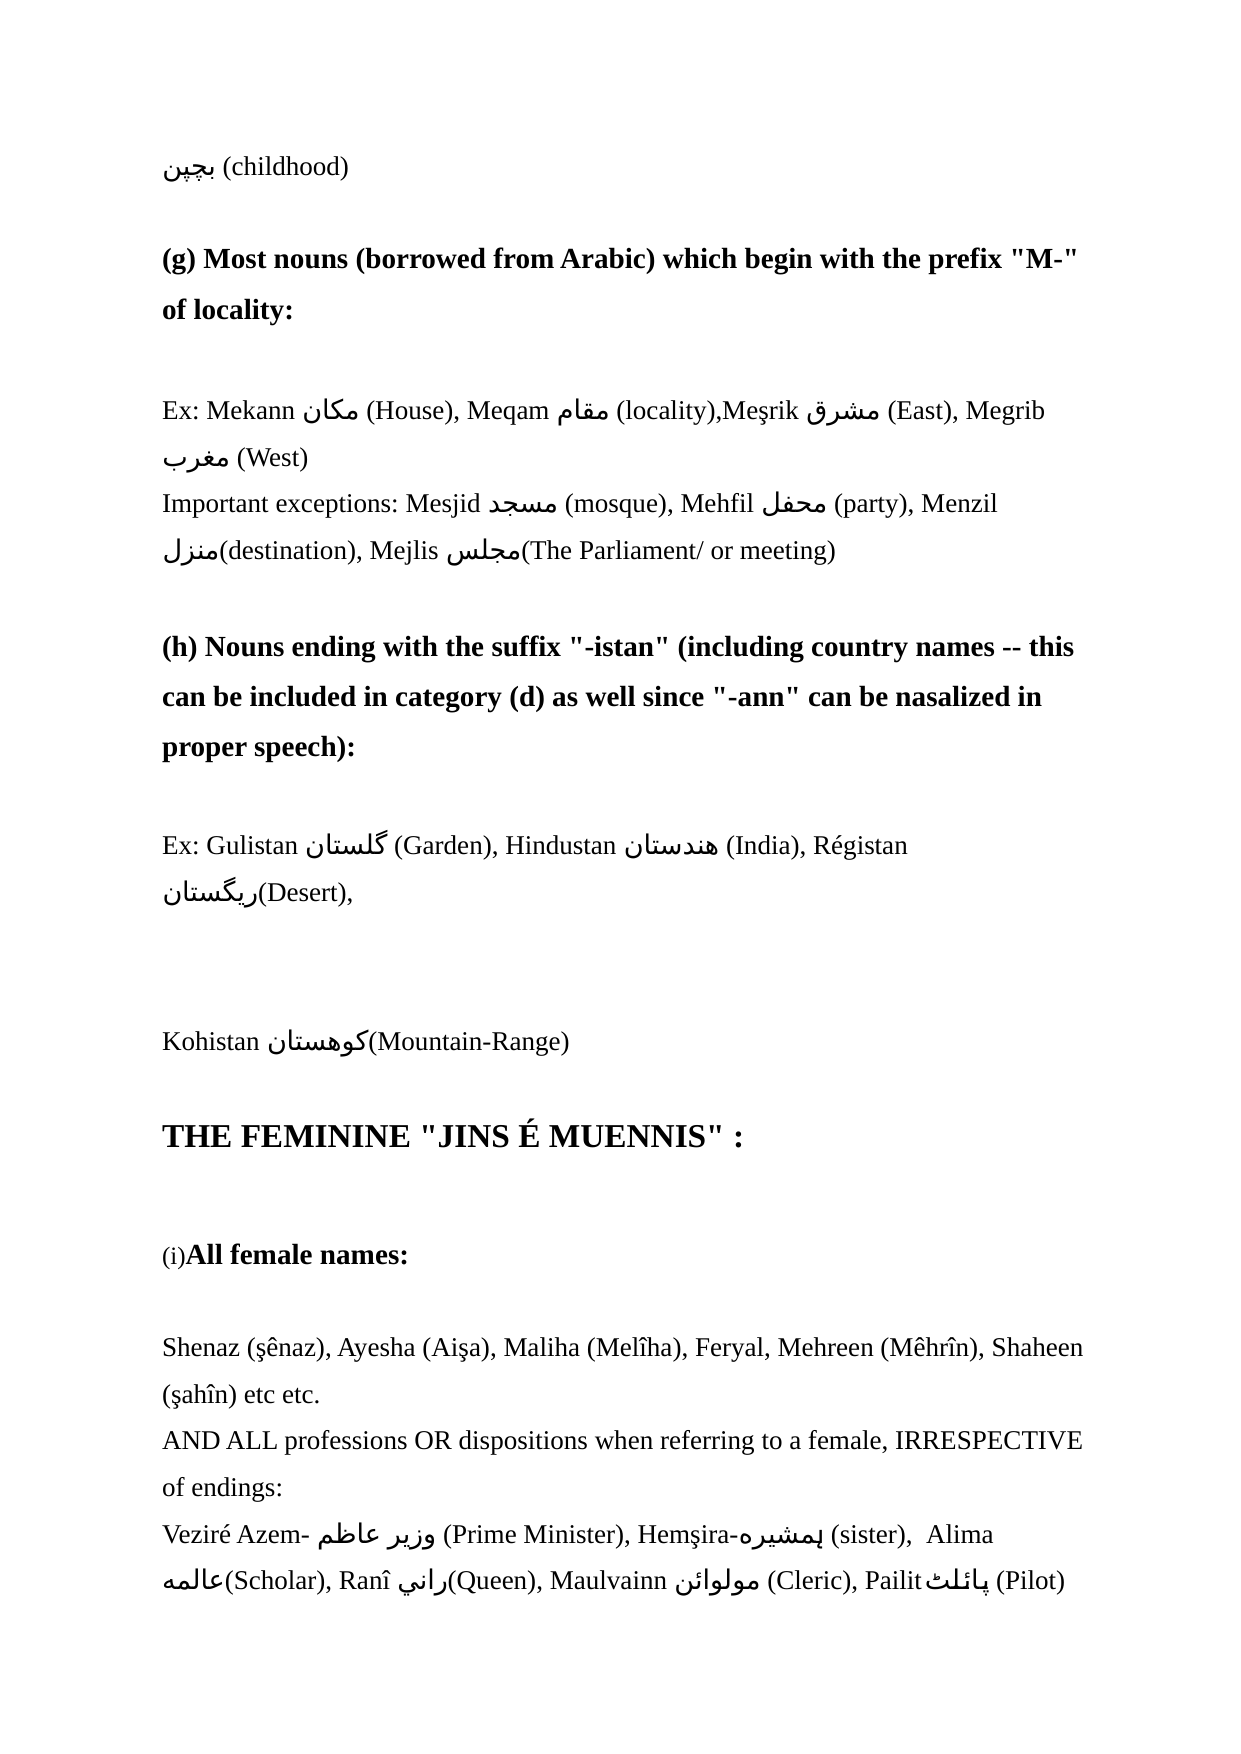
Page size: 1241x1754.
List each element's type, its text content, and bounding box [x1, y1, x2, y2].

text Shenaz (şênaz), Ayesha (Aişa), Maliha (Melîha), Feryal, Mehreen (Mêhrîn), Shaheen (şahîn) etc etc. AND ALL professions OR dispositions when referring to a female, IRRESPECTIVE of endings: Veziré Azem- وزير عاظم (Prime Minister), Hemşira-ہمشيره (sister), Alima عالمه(Scholar), Ranî راني(Queen), Maulvainn مولوائن (Cleric), Pailit پائلٹ (Pilot) etc. (j) All nouns ending in "-î" or "-îya" - with the exception of nationality (which could be either): [162, 1331, 1084, 1596]
list All female names: [162, 1237, 1084, 1314]
text Kohistan كوهستان(Mountain-Range) [162, 1025, 1084, 1099]
text Ex: Mekann مكان (House), Meqam مقام (locality),Meşrik مشرق (East), Megrib مغرب (West) Important exceptions: Mesjid مسجد (mosque), Mehfil محفل (party), Menzil منزل(destination), Mejlis مجلس(The Parliament/ or meeting) (h) Nouns ending with the suffix "-istan" (including country names -- this can be included in category (d) as well since "-ann" can be nasalized in proper speech): [162, 345, 1084, 763]
text Ex: Gulistan گلستان (Garden), Hindustan هندستان (India), Régistan ريگستان(Desert), [162, 783, 1084, 907]
text Pagelpenn - پاگلپن (state of insanity),Epnapenn - اپناپن (feeling of belong), Becpenn بچپن (childhood) [162, 150, 1084, 224]
text THE FEMININE "JINS É MUENNIS" : [162, 1116, 1084, 1154]
text (g) Most nouns (borrowed from Arabic) which begin with the prefix "M-" of locality: [162, 242, 1084, 325]
